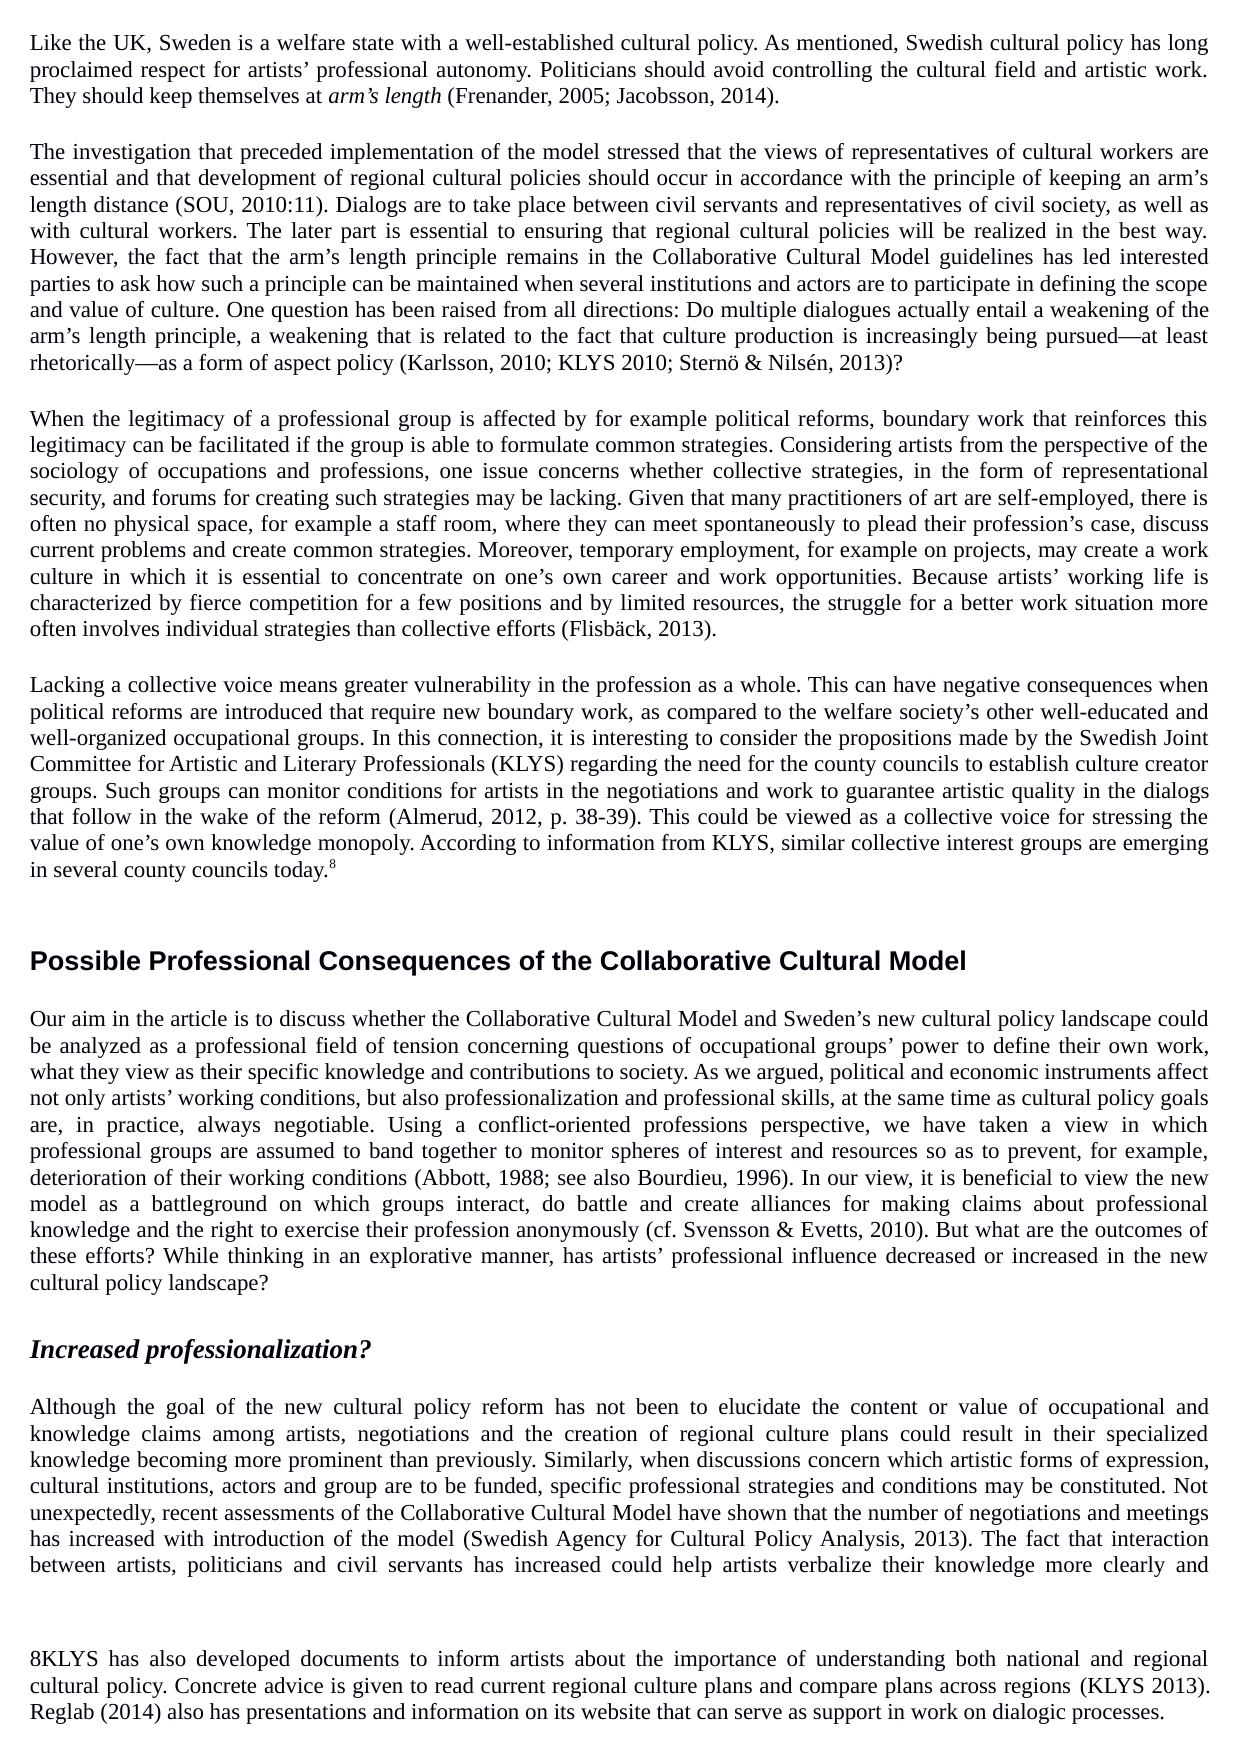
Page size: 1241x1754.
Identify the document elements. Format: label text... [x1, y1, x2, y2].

subtitle Possible Professional Consequences of the Collaborative Cultural Model [29, 945, 1211, 976]
text When the legitimacy of a professional group is affected by for example political reforms, boundary work that reinforces this legitimacy can be facilitated if the group is able to formulate common strategies. Considering artists from the perspective of the sociology of occupations and professions, one issue concerns whether collective strategies, in the form of representational security, and forums for creating such strategies may be lacking. Given that many practitioners of art are self-employed, there is often no physical space, for example a staff room, where they can meet spontaneously to plead their profession’s case, discuss current problems and create common strategies. Moreover, temporary employment, for example on projects, may create a work culture in which it is essential to concentrate on one’s own career and work opportunities. Because artists’ working life is characterized by fierce competition for a few positions and by limited resources, the struggle for a better work situation more often involves individual strategies than collective efforts (Flisbäck, 2013). [29, 405, 1211, 642]
text Our aim in the article is to discuss whether the Collaborative Cultural Model and Sweden’s new cultural policy landscape could be analyzed as a professional field of tension concerning questions of occupational groups’ power to define their own work, what they view as their specific knowledge and contributions to society. As we argued, political and economic instruments affect not only artists’ working conditions, but also professionalization and professional skills, at the same time as cultural policy goals are, in practice, always negotiable. Using a conflict-oriented professions perspective, we have taken a view in which professional groups are assumed to band together to monitor spheres of interest and resources so as to prevent, for example, deterioration of their working conditions (Abbott, 1988; see also Bourdieu, 1996). In our view, it is beneficial to view the new model as a battleground on which groups interact, do battle and create alliances for making claims about professional knowledge and the right to exercise their profession anonymously (cf. Svensson & Evetts, 2010). But what are the outcomes of these efforts? While thinking in an explorative manner, has artists’ professional influence decreased or increased in the new cultural policy landscape? [29, 1005, 1211, 1295]
text Although the goal of the new cultural policy reform has not been to elucidate the content or value of occupational and knowledge claims among artists, negotiations and the creation of regional culture plans could result in their specialized knowledge becoming more prominent than previously. Similarly, when discussions concern which artistic forms of expression, cultural institutions, actors and group are to be funded, specific professional strategies and conditions may be constituted. Not unexpectedly, recent assessments of the Collaborative Cultural Model have shown that the number of negotiations and meetings has increased with introduction of the model (Swedish Agency for Cultural Policy Analysis, 2013). The fact that interaction between artists, politicians and civil servants has increased could help artists verbalize their knowledge more clearly and [29, 1393, 1211, 1578]
subtitle Increased professionalization? [29, 1333, 1211, 1364]
text Lacking a collective voice means greater vulnerability in the profession as a whole. This can have negative consequences when political reforms are introduced that require new boundary work, as compared to the welfare society’s other well-educated and well-organized occupational groups. In this connection, it is interesting to consider the propositions made by the Swedish Joint Committee for Artistic and Literary Professionals (KLYS) regarding the need for the county councils to establish culture creator groups. Such groups can monitor conditions for artists in the negotiations and work to guarantee artistic quality in the dialogs that follow in the wake of the reform (Almerud, 2012, p. 38-39). This could be viewed as a collective voice for stressing the value of one’s own knowledge monopoly. According to information from KLYS, similar collective interest groups are emerging in several county councils today. [29, 671, 1211, 882]
text Like the UK, Sweden is a welfare state with a well-established cultural policy. As mentioned, Swedish cultural policy has long proclaimed respect for artists’ professional autonomy. Politicians should avoid controlling the cultural field and artistic work. They should keep themselves at arm’s length (Frenander, 2005; Jacobsson, 2014). [29, 29, 1211, 108]
text The investigation that preceded implementation of the model stressed that the views of representatives of cultural workers are essential and that development of regional cultural policies should occur in accordance with the principle of keeping an arm’s length distance (SOU, 2010:11). Dialogs are to take place between civil servants and representatives of civil society, as well as with cultural workers. The later part is essential to ensuring that regional cultural policies will be realized in the best way. However, the fact that the arm’s length principle remains in the Collaborative Cultural Model guidelines has led interested parties to ask how such a principle can be maintained when several institutions and actors are to participate in defining the scope and value of culture. One question has been raised from all directions: Do multiple dialogues actually entail a weakening of the arm’s length principle, a weakening that is related to the fact that culture production is increasingly being pursued—at least rhetorically—as a form of aspect policy (Karlsson, 2010; KLYS 2010; Sternö & Nilsén, 2013)? [29, 138, 1211, 375]
text KLYS has also developed documents to inform artists about the importance of understanding both national and regional cultural policy. Concrete advice is given to read current regional culture plans and compare plans across regions (KLYS 2013). Reglab (2014) also has presentations and information on its website that can serve as support in work on dialogic processes. [29, 1645, 1211, 1724]
